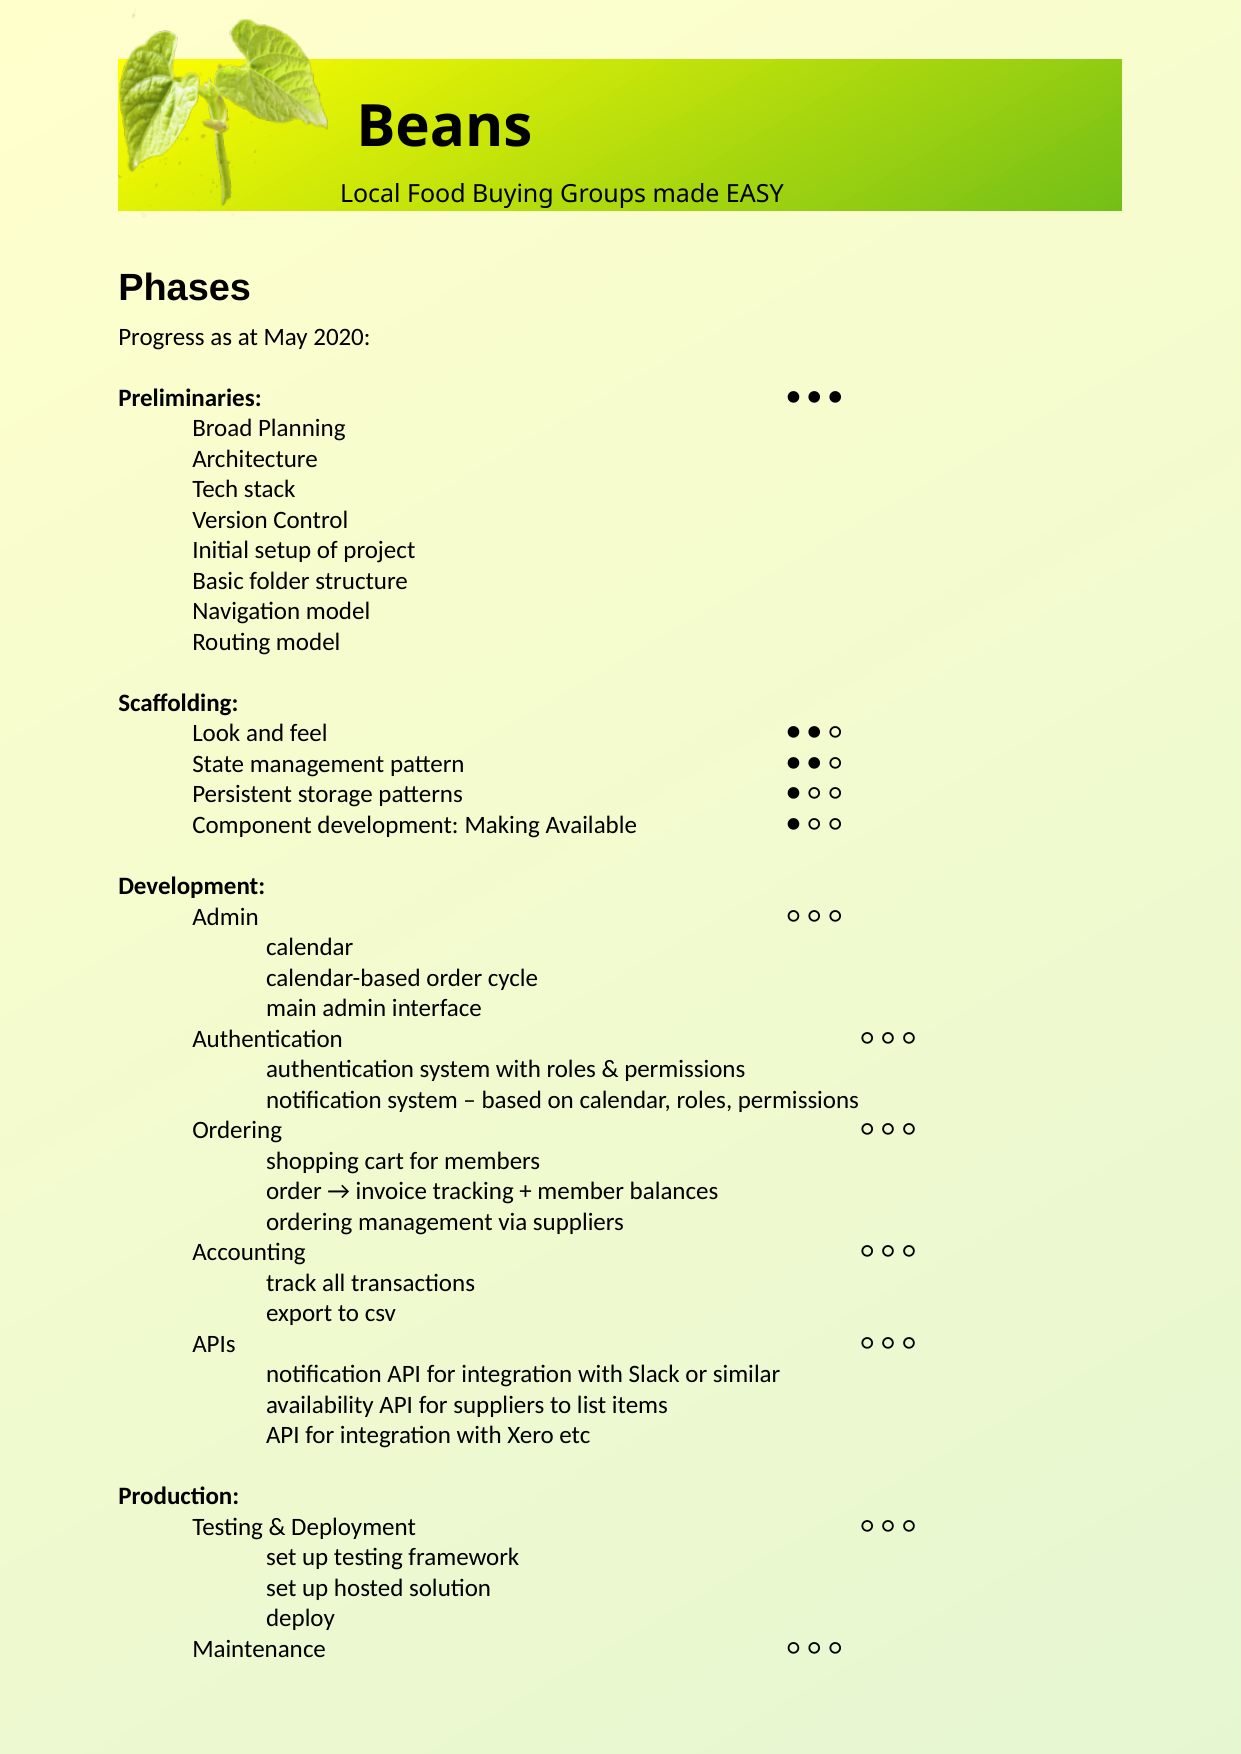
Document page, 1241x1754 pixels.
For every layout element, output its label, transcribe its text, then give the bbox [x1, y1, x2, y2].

text set up testing framework [266, 1542, 1122, 1572]
text calendar-based order cycle [266, 962, 1122, 992]
text Testing & Deployment ⚪⚪⚪ [192, 1511, 1122, 1542]
text Look and feel ⚫⚫⚪ [192, 717, 1122, 748]
text Navigation model [192, 595, 1122, 626]
text Initial setup of project [192, 534, 1122, 565]
text Progress as at May 2020: [118, 321, 1122, 351]
text Admin ⚪⚪⚪ [192, 901, 1122, 931]
text Production: [118, 1481, 1122, 1511]
text Maintenance ⚪⚪⚪ [192, 1633, 1122, 1664]
text export to csv [266, 1297, 1122, 1328]
text Scaffolding: [118, 687, 1122, 717]
text Ordering ⚪⚪⚪ [192, 1114, 1122, 1145]
text ordering management via suppliers [266, 1206, 1122, 1236]
text deploy [266, 1603, 1122, 1633]
text availability API for suppliers to list items [266, 1389, 1122, 1419]
text set up hosted solution [266, 1572, 1122, 1603]
text Accounting ⚪⚪⚪ [192, 1236, 1122, 1267]
text shopping cart for members [266, 1145, 1122, 1175]
text Broad Planning [192, 412, 1122, 443]
text State management pattern ⚫⚫⚪ [192, 748, 1122, 778]
text Routing model [192, 626, 1122, 656]
text calendar [266, 931, 1122, 962]
text Basic folder structure [192, 565, 1122, 595]
text Component development: Making Available ⚫⚪⚪ [192, 809, 1122, 839]
text Version Control [192, 504, 1122, 534]
text API for integration with Xero etc [266, 1419, 1122, 1450]
text APIs ⚪⚪⚪ [192, 1328, 1122, 1358]
text authentication system with roles & permissions [266, 1053, 1122, 1084]
text Persistent storage patterns ⚫⚪⚪ [192, 778, 1122, 809]
text order → invoice tracking + member balances [266, 1175, 1122, 1206]
text Preliminaries: ⚫⚫⚫ [118, 382, 1122, 412]
text track all transactions [266, 1267, 1122, 1297]
text Architecture [192, 443, 1122, 473]
text Development: [118, 870, 1122, 901]
text Tech stack [192, 473, 1122, 504]
text notification API for integration with Slack or similar [266, 1358, 1122, 1389]
text notification system – based on calendar, roles, permissions [266, 1084, 1122, 1114]
text main admin interface [266, 992, 1122, 1023]
text Authentication ⚪⚪⚪ [192, 1023, 1122, 1053]
subtitle Phases [118, 264, 1122, 308]
